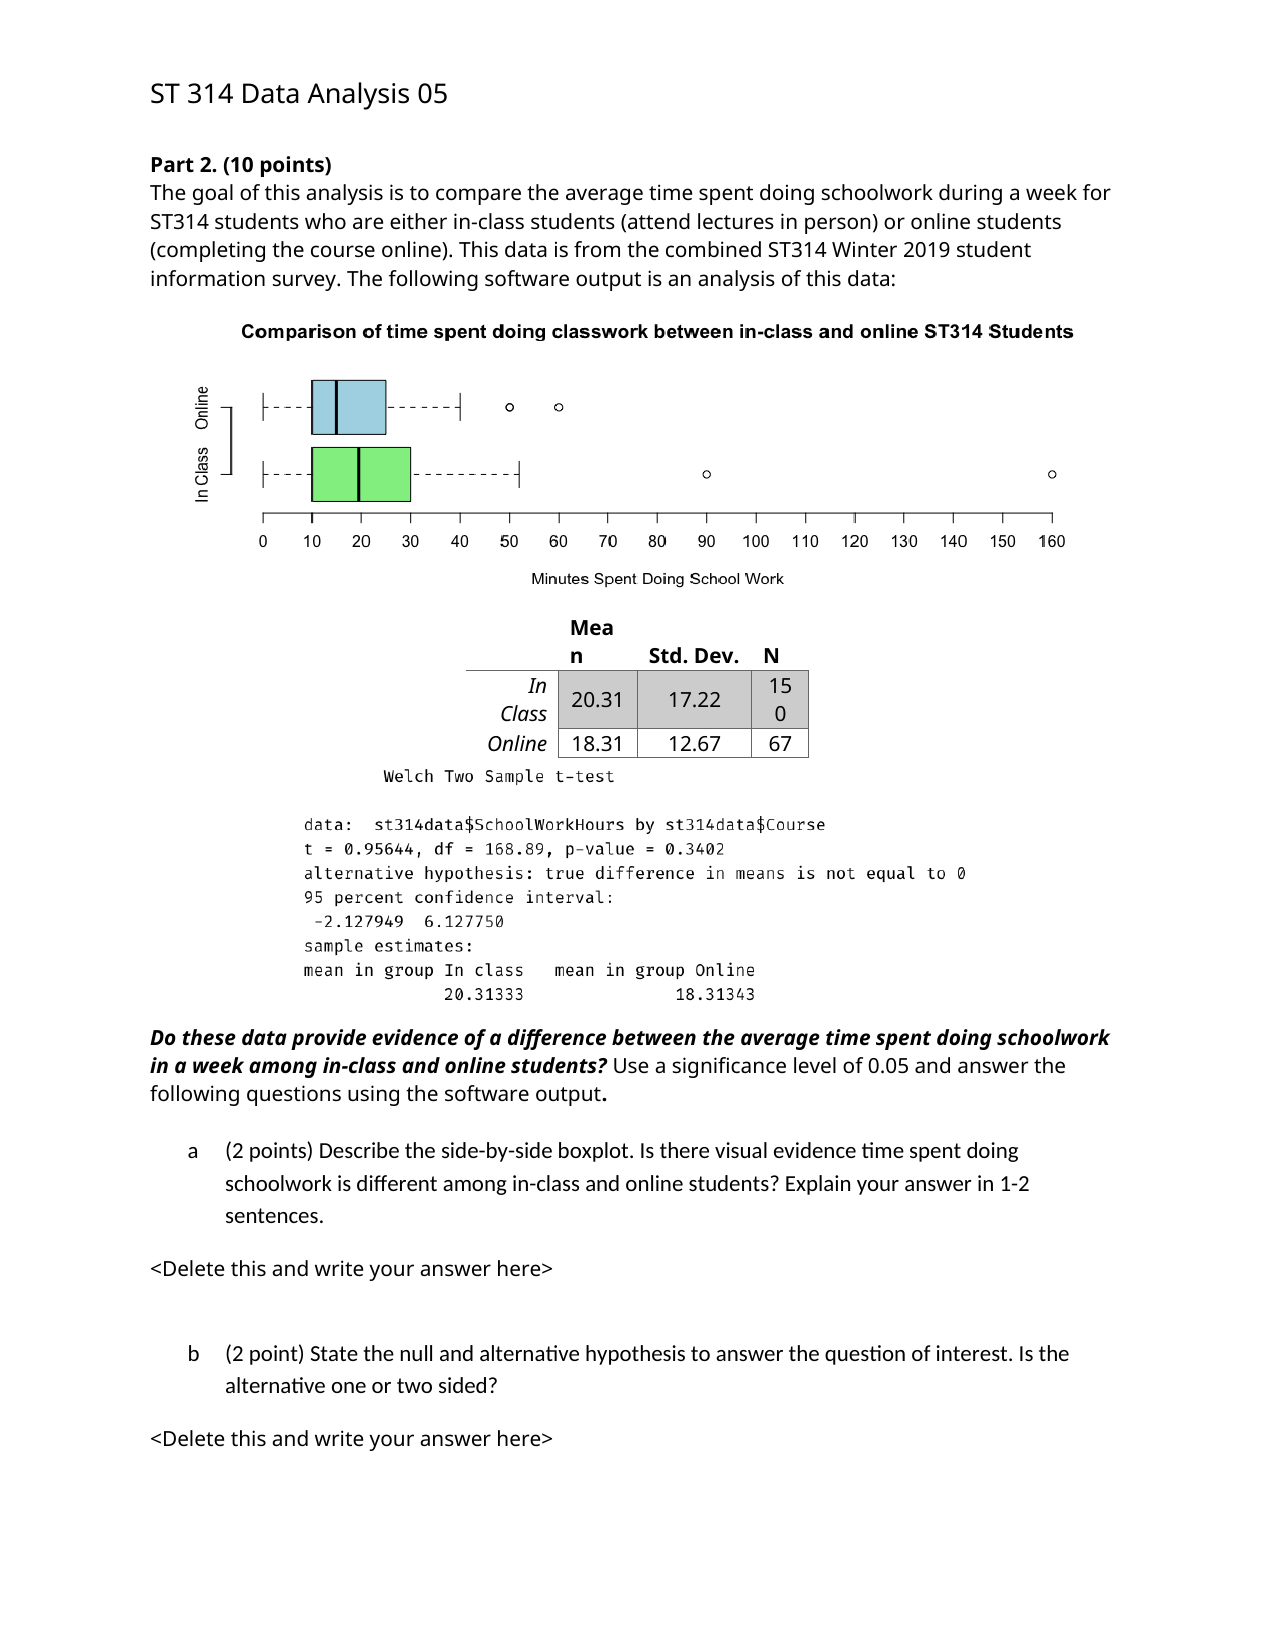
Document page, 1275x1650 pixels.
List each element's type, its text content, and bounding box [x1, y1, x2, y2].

table_cell 17.22 [638, 671, 751, 728]
text Do these data provide evidence of a difference between the average time spent doing schoolwork in a week among in-class and online students? Use a significance level of 0.05 and answer the following questions using the software output. [150, 1023, 1125, 1108]
text Part 2. (10 points) [150, 150, 1125, 178]
table_header Std. Dev. [638, 613, 752, 670]
table_header Mean [558, 613, 637, 670]
table_header N [752, 613, 809, 670]
list (2 point) State the null and alternative hypothesis to answer the question of interest. Is the alternative one or two sided? [187, 1339, 1125, 1399]
table_cell 18.31 [559, 729, 637, 757]
text The goal of this analysis is to compare the average time spent doing schoolwork during a week for ST314 students who are either in-class students (attend lectures in person) or online students (completing the course online). This data is from the combined ST314 Winter 2019 student information survey. The following software output is an analysis of this data: [150, 178, 1125, 292]
list (2 points) Describe the side-by-side boxplot. Is there visual evidence time spent doing schoolwork is different among in-class and online students? Explain your answer in 1-2 sentences. [187, 1136, 1125, 1229]
picture [150, 292, 1125, 607]
table_cell In Class [466, 671, 558, 728]
table_cell 67 [752, 729, 808, 757]
table_cell Online [466, 728, 558, 757]
picture [296, 758, 979, 1023]
text <Delete this and write your answer here> [150, 1424, 1125, 1453]
table_cell 20.31 [559, 671, 637, 728]
table_cell 12.67 [638, 729, 751, 757]
text <Delete this and write your answer here> [150, 1254, 1125, 1282]
table_cell 150 [752, 671, 808, 728]
table_header [466, 613, 558, 670]
